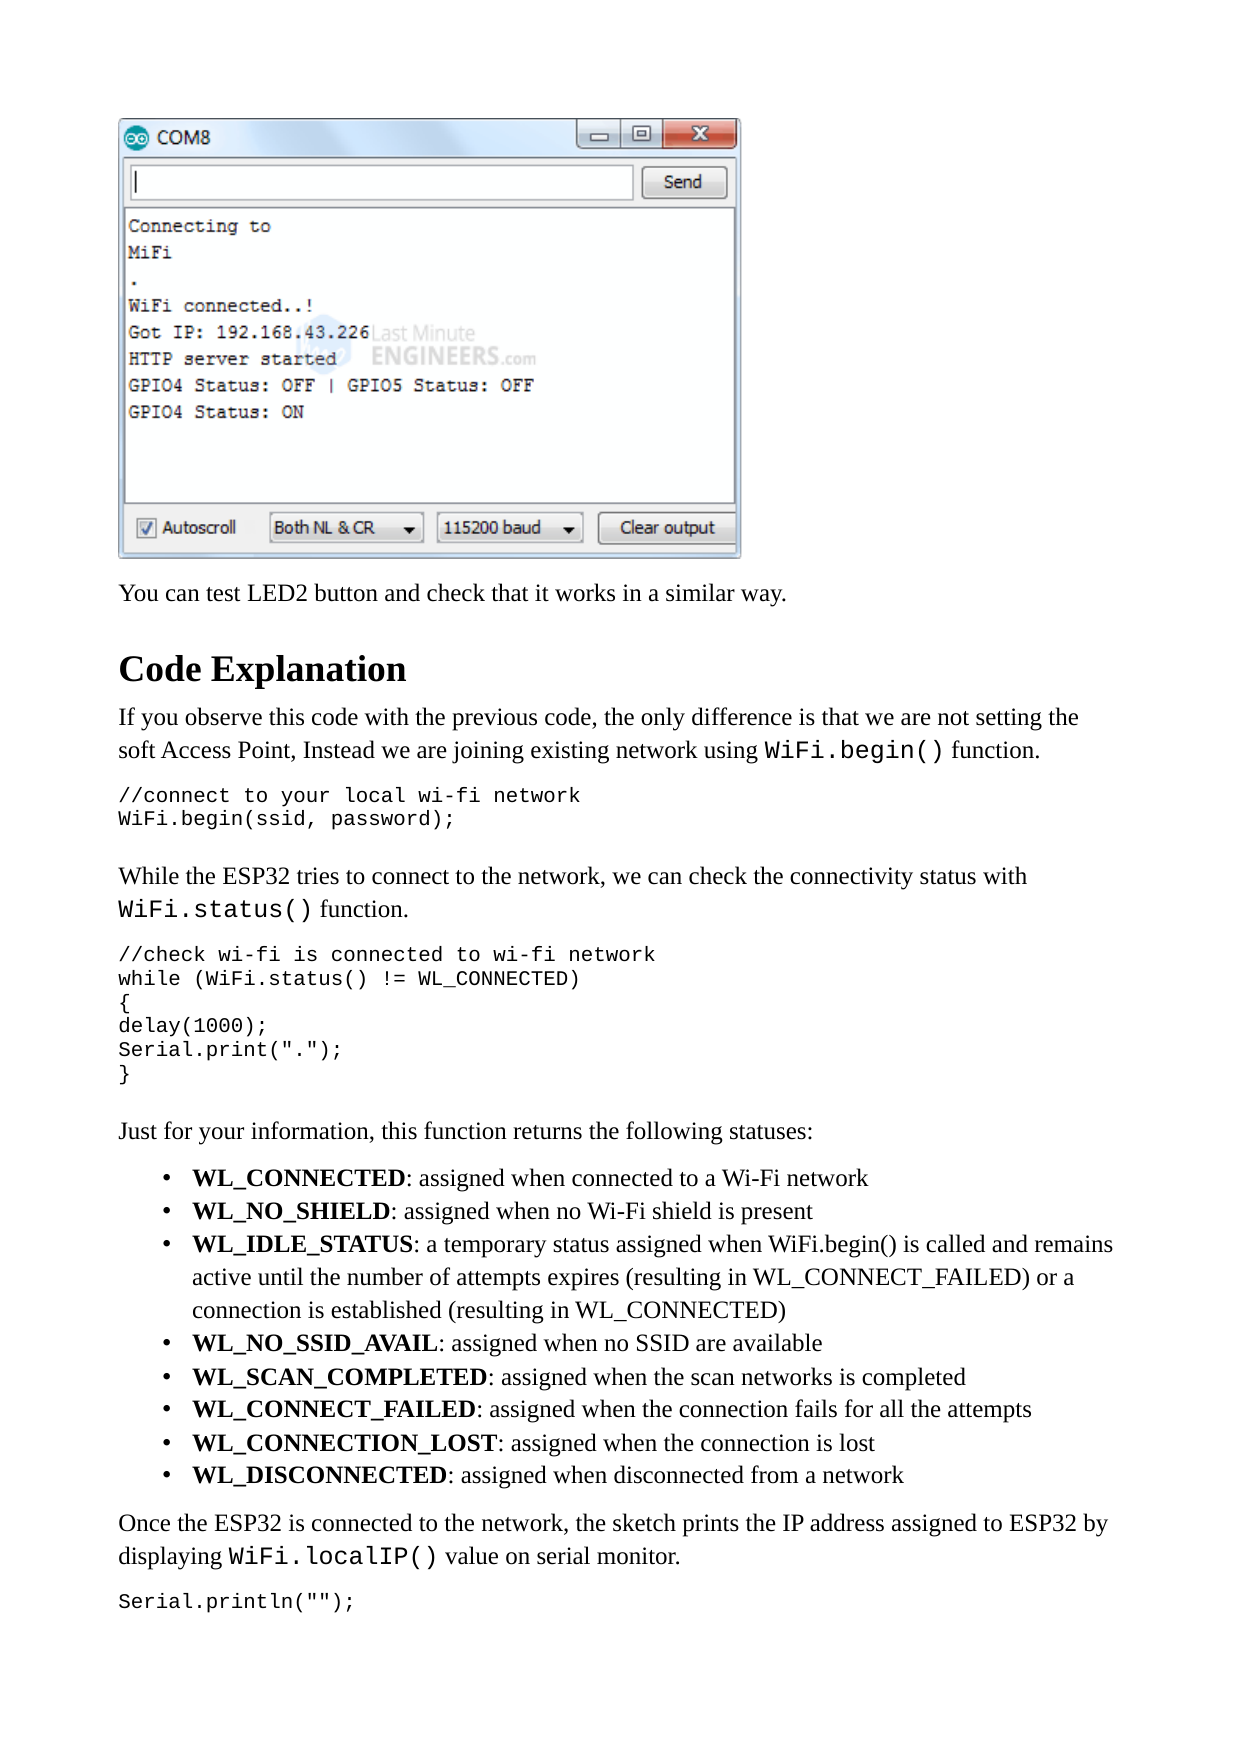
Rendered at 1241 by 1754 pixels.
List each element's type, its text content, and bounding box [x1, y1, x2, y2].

text While the ESP32 tries to connect to the network, we can check the connectivity status with WiFi.status() function. [118, 861, 1122, 925]
text //check wi-fi is connected to wi-fi network [118, 944, 1122, 968]
list WL_CONNECT_FAILED: assigned when the connection fails for all the attempts [162, 1394, 1122, 1423]
text //connect to your local wi-fi network [118, 785, 1122, 808]
text If you observe this code with the previous code, the only difference is that we are not setting the soft Access Point, Instead we are joining existing network using WiFi.begin() function. [118, 702, 1122, 766]
list WL_DISCONNECTED: assigned when disconnected from a network [162, 1461, 1122, 1489]
list WL_CONNECTION_LOST: assigned when the connection is lost [162, 1428, 1122, 1456]
list WL_NO_SSID_AVAIL: assigned when no SSID are available [162, 1328, 1122, 1357]
text while (WiFi.status() != WL_CONNECTED) [118, 968, 1122, 992]
text Serial.print("."); [118, 1039, 1122, 1063]
list WL_IDLE_STATUS: a temporary status assigned when WiFi.begin() is called and remains active until the number of attempts expires (resulting in WL_CONNECT_FAILED) or a connection is established (resulting in WL_CONNECTED) [162, 1229, 1122, 1324]
text Serial.println(""); [118, 1591, 1122, 1615]
picture [118, 118, 742, 559]
text You can test LED2 button and check that it works in a similar way. [118, 578, 1122, 606]
text Once the ESP32 is connected to the network, the sketch prints the IP address assigned to ESP32 by displaying WiFi.localIP() value on serial monitor. [118, 1508, 1122, 1572]
text WiFi.begin(ssid, password); [118, 808, 1122, 832]
list WL_CONNECTED: assigned when connected to a Wi-Fi network [162, 1163, 1122, 1192]
list WL_SCAN_COMPLETED: assigned when the scan networks is completed [162, 1362, 1122, 1390]
text delay(1000); [118, 1015, 1122, 1039]
text Just for your information, this function returns the following statuses: [118, 1116, 1122, 1144]
list WL_NO_SHIELD: assigned when no Wi-Fi shield is present [162, 1196, 1122, 1225]
text } [118, 1063, 1122, 1086]
subtitle Code Explanation [118, 646, 1122, 689]
text { [118, 992, 1122, 1015]
